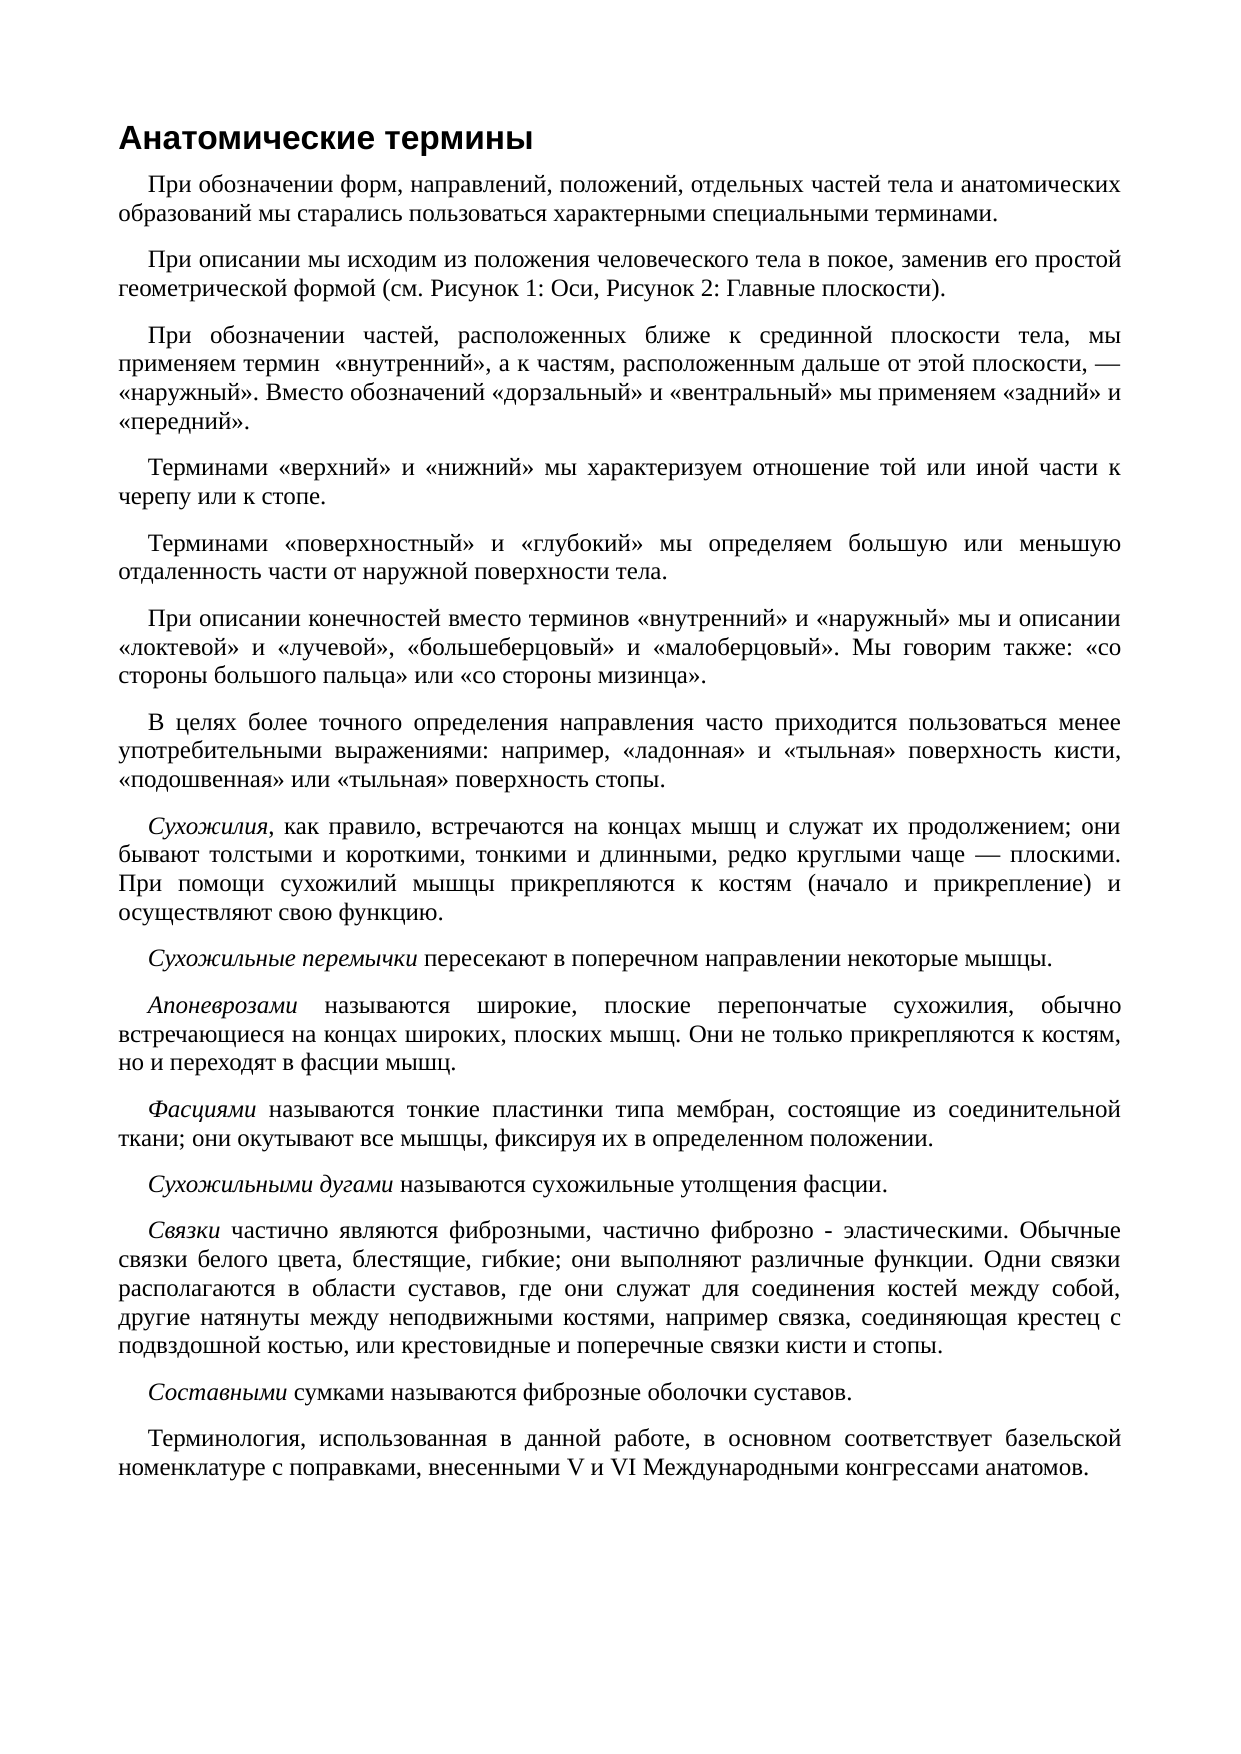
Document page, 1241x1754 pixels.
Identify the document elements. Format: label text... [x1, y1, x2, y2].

text Сухожильные перемычки пересекают в поперечном направлении некоторые мышцы. [118, 943, 1122, 972]
text При описании конечностей вместо терминов «внутренний» и «наружный» мы и описании «локтевой» и «лучевой», «большеберцовый» и «малоберцовый». Мы говорим также: «со стороны большого пальца» или «со стороны мизинца». [118, 603, 1122, 689]
text При обозначении частей, расположенных ближе к срединной плоскости тела, мы применяем термин «внутренний», а к частям, расположенным дальше от этой плоскости, — «наружный». Вместо обозначений «дорзальный» и «вентральный» мы применяем «задний» и «передний». [118, 320, 1122, 435]
text Связки частично являются фиброзными, частично фиброзно - эластическими. Обычные связки белого цвета, блестящие, гибкие; они выполняют различные функции. Одни связки располагаются в области суставов, где они служат для соединения костей между собой, другие натянуты между неподвижными костями, например связка, соединяющая крестец с подвздошной костью, или крестовидные и поперечные связки кисти и стопы. [118, 1216, 1122, 1359]
text Фасциями называются тонкие пластинки типа мембран, состоящие из соединительной ткани; они окутывают все мышцы, фиксируя их в определенном положении. [118, 1094, 1122, 1151]
text Составными сумками называются фиброзные оболочки суставов. [118, 1377, 1122, 1406]
text При обозначении форм, направлений, положений, отдельных частей тела и анатомических образований мы старались пользоваться характерными специальными терминами. [118, 169, 1122, 227]
text Терминология, использованная в данной работе, в основном соответствует базельской номенклатуре с поправками, внесенными V и VI Международными конгрессами анатомов. [118, 1423, 1122, 1481]
text При описании мы исходим из положения человеческого тела в покое, заменив его простой геометрической формой (см. Рисунок 1: Оси, Рисунок 2: Главные плоскости). [118, 244, 1122, 302]
text Терминами «верхний» и «нижний» мы характеризуем отношение той или иной части к черепу или к стопе. [118, 452, 1122, 510]
subtitle Анатомические термины [118, 118, 1122, 157]
text Сухожилия, как правило, встречаются на концах мышц и служат их продолжением; они бывают толстыми и короткими, тонкими и длинными, редко круглыми чаще — плоскими. При помощи сухожилий мышцы прикрепляются к костям (начало и прикрепление) и осуществляют свою функцию. [118, 811, 1122, 926]
text Терминами «поверхностный» и «глубокий» мы определяем большую или меньшую отдаленность части от наружной поверхности тела. [118, 528, 1122, 585]
text В целях более точного определения направления часто приходится пользоваться менее употребительными выражениями: например, «ладонная» и «тыльная» поверхность кисти, «подошвенная» или «тыльная» поверхность стопы. [118, 707, 1122, 793]
text Сухожильными дугами называются сухожильные утолщения фасции. [118, 1169, 1122, 1198]
text Апоневрозами называются широкие, плоские перепончатые сухожилия, обычно встречающиеся на концах широких, плоских мышц. Они не только прикрепляются к костям, но и переходят в фасции мышц. [118, 990, 1122, 1076]
